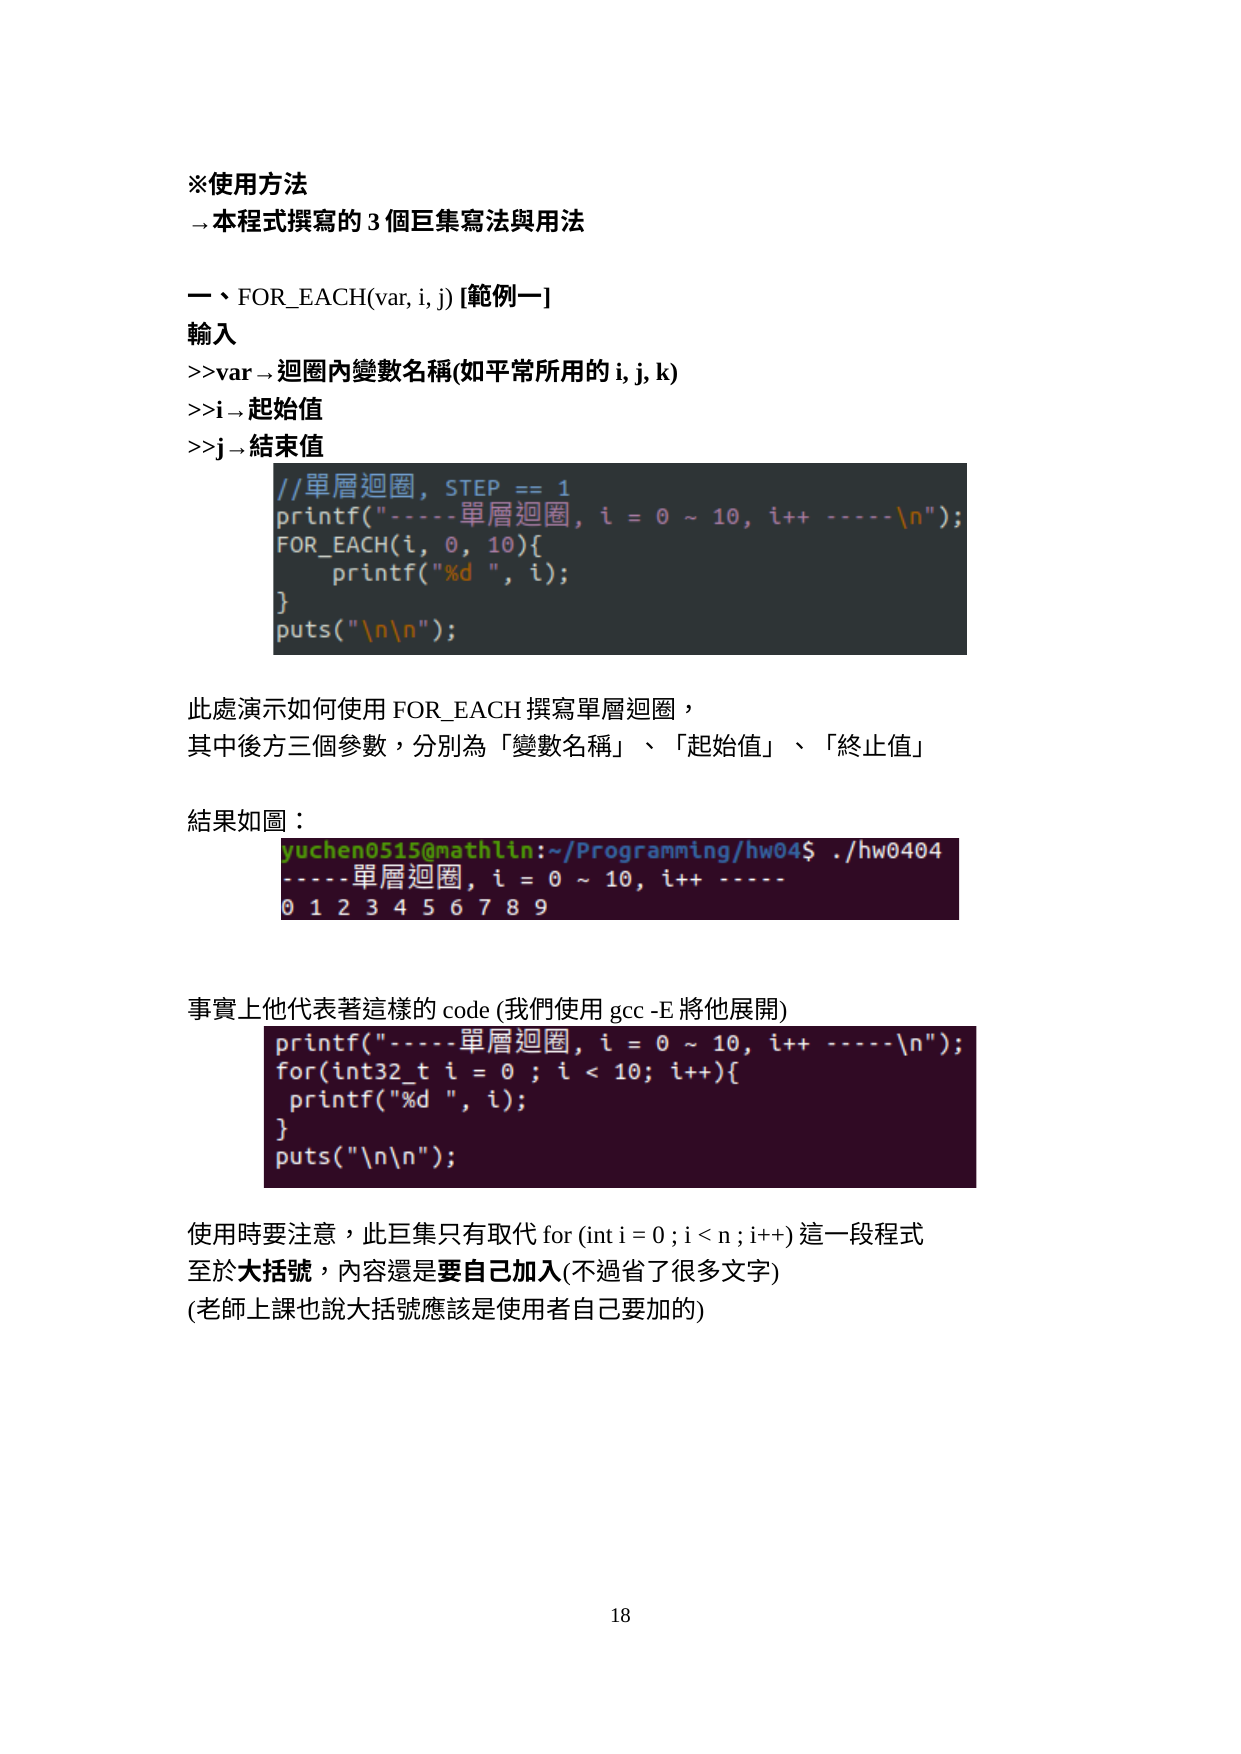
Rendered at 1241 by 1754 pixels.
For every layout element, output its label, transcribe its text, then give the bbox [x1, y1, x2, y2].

text 其中後方三個參數，分別為「變數名稱」、「起始值」、「終止值」 [187, 726, 1053, 764]
text >>j→結束值 [187, 426, 1053, 464]
text →本程式撰寫的3個巨集寫法與用法 [187, 201, 1053, 239]
picture [263, 1026, 977, 1188]
text 輸入 [187, 314, 1053, 351]
text >>i→起始值 [187, 389, 1053, 426]
text 此處演示如何使用FOR_EACH撰寫單層迴圈， [187, 689, 1053, 726]
text 一、FOR_EACH(var, i, j) [範例一] [187, 276, 1053, 314]
text >>var→迴圈內變數名稱(如平常所用的i, j, k) [187, 351, 1053, 389]
text 使用時要注意，此巨集只有取代for (int i = 0 ; i < n ; i++) 這一段程式 [187, 1214, 1053, 1251]
text ※使用方法 [187, 164, 1053, 201]
text (老師上課也說大括號應該是使用者自己要加的) [187, 1289, 1053, 1326]
text 事實上他代表著這樣的code (我們使用gcc -E將他展開) [187, 989, 1053, 1026]
picture [273, 463, 967, 655]
text 結果如圖： [187, 801, 1053, 839]
text 至於大括號，內容還是要自己加入(不過省了很多文字) [187, 1251, 1053, 1289]
picture [281, 838, 960, 920]
